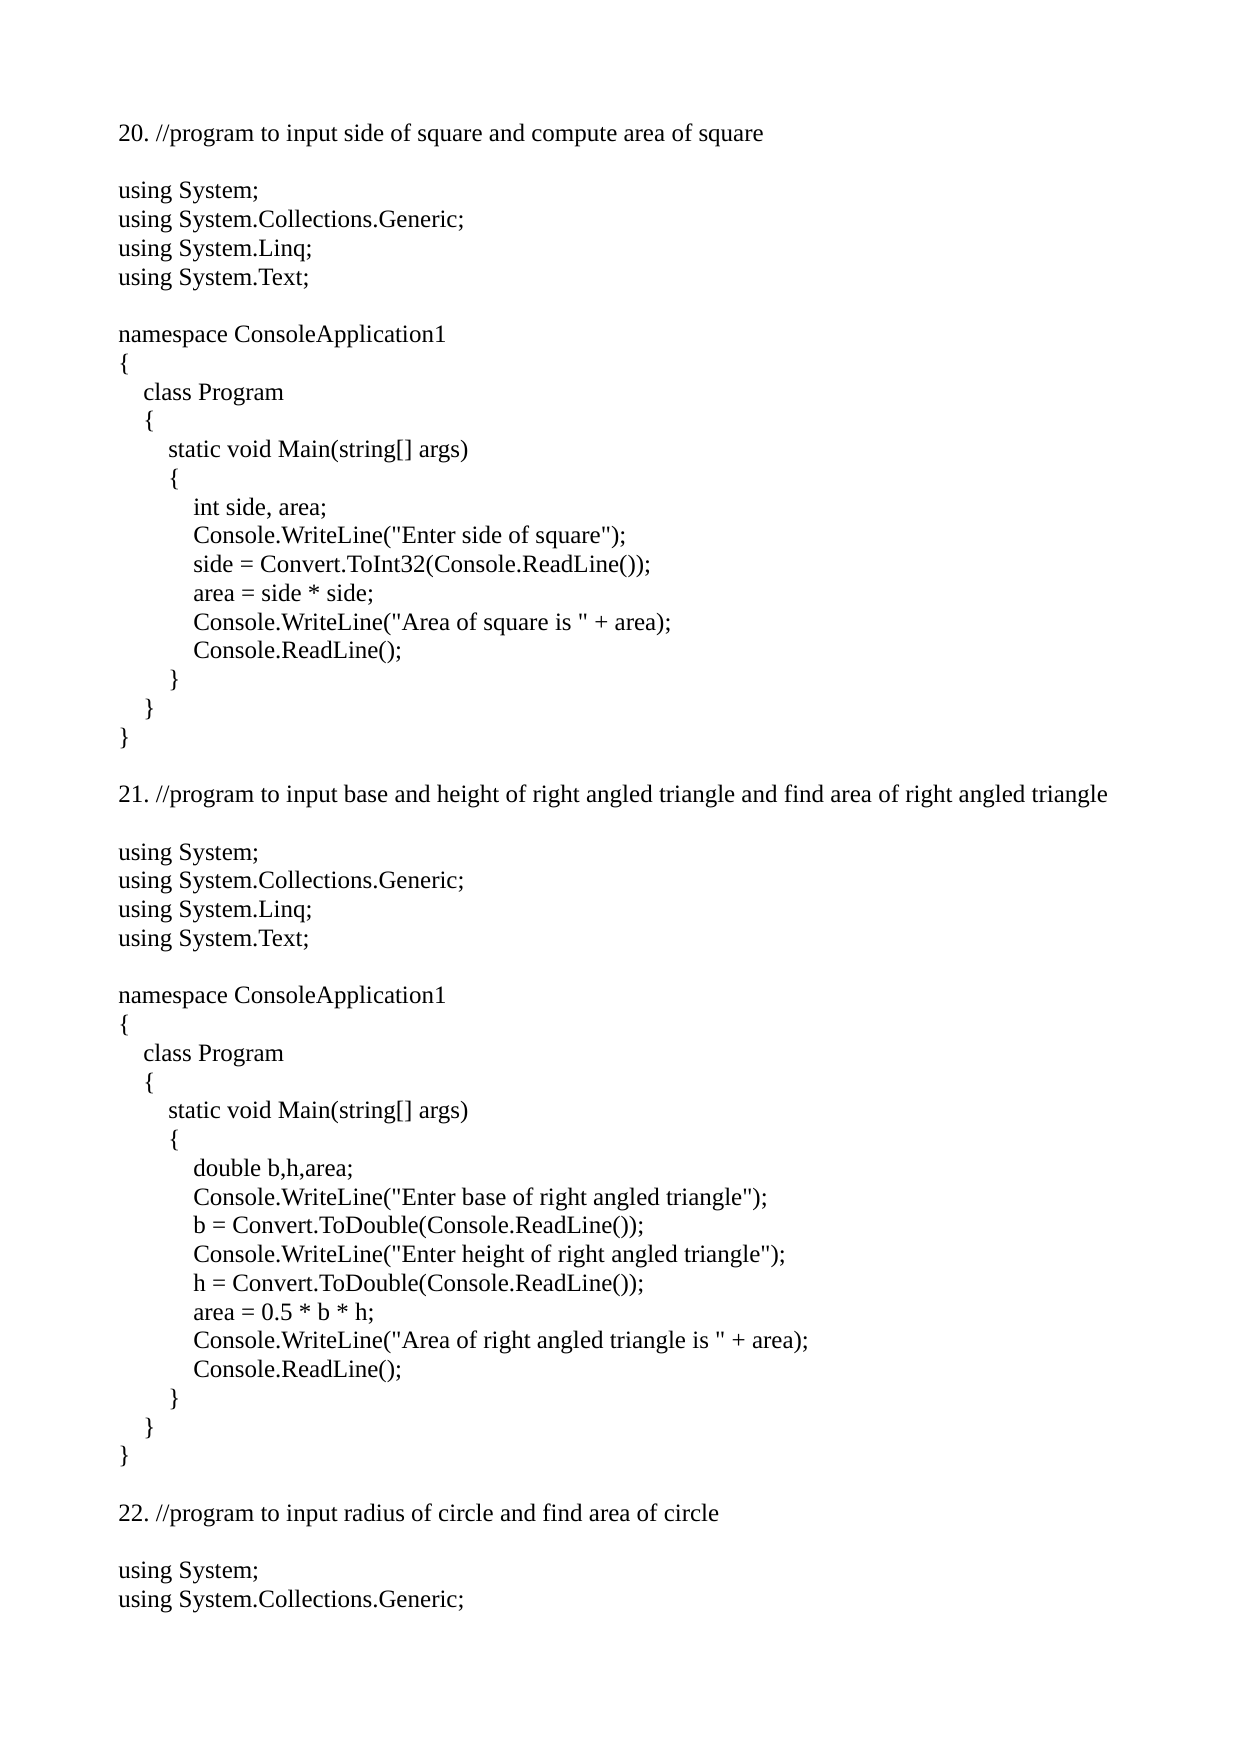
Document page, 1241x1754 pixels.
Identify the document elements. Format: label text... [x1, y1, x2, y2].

text using System.Linq; [118, 894, 1122, 923]
text class Program [118, 377, 1122, 406]
text class Program [118, 1038, 1122, 1067]
text } [118, 722, 1122, 751]
text Console.WriteLine("Area of square is " + area); [118, 607, 1122, 636]
text { [118, 406, 1122, 434]
text { [118, 1124, 1122, 1153]
text Console.ReadLine(); [118, 636, 1122, 664]
text static void Main(string[] args) [118, 434, 1122, 463]
text { [118, 463, 1122, 492]
text namespace ConsoleApplication1 [118, 981, 1122, 1009]
text 20. //program to input side of square and compute area of square [118, 118, 1122, 147]
text { [118, 1009, 1122, 1038]
text h = Convert.ToDouble(Console.ReadLine()); [118, 1268, 1122, 1297]
text Console.WriteLine("Enter side of square"); [118, 521, 1122, 549]
text using System.Collections.Generic; [118, 204, 1122, 233]
text using System.Collections.Generic; [118, 866, 1122, 894]
text Console.ReadLine(); [118, 1354, 1122, 1383]
text area = side * side; [118, 578, 1122, 607]
text } [118, 1412, 1122, 1441]
text } [118, 1441, 1122, 1469]
text } [118, 693, 1122, 722]
text using System; [118, 837, 1122, 866]
text using System.Text; [118, 923, 1122, 952]
text { [118, 348, 1122, 377]
text Console.WriteLine("Enter height of right angled triangle"); [118, 1239, 1122, 1268]
text using System.Collections.Generic; [118, 1584, 1122, 1613]
text { [118, 1067, 1122, 1096]
text } [118, 664, 1122, 693]
text side = Convert.ToInt32(Console.ReadLine()); [118, 549, 1122, 578]
text area = 0.5 * b * h; [118, 1297, 1122, 1326]
text double b,h,area; [118, 1153, 1122, 1182]
text namespace ConsoleApplication1 [118, 319, 1122, 348]
text } [118, 1383, 1122, 1412]
text using System.Text; [118, 262, 1122, 291]
text Console.WriteLine("Enter base of right angled triangle"); [118, 1182, 1122, 1211]
text using System.Linq; [118, 233, 1122, 262]
text 21. //program to input base and height of right angled triangle and find area of right angled triangle [118, 779, 1122, 808]
text static void Main(string[] args) [118, 1096, 1122, 1124]
text 22. //program to input radius of circle and find area of circle [118, 1498, 1122, 1527]
text using System; [118, 176, 1122, 204]
text b = Convert.ToDouble(Console.ReadLine()); [118, 1211, 1122, 1239]
text int side, area; [118, 492, 1122, 521]
text using System; [118, 1556, 1122, 1584]
text Console.WriteLine("Area of right angled triangle is " + area); [118, 1326, 1122, 1354]
